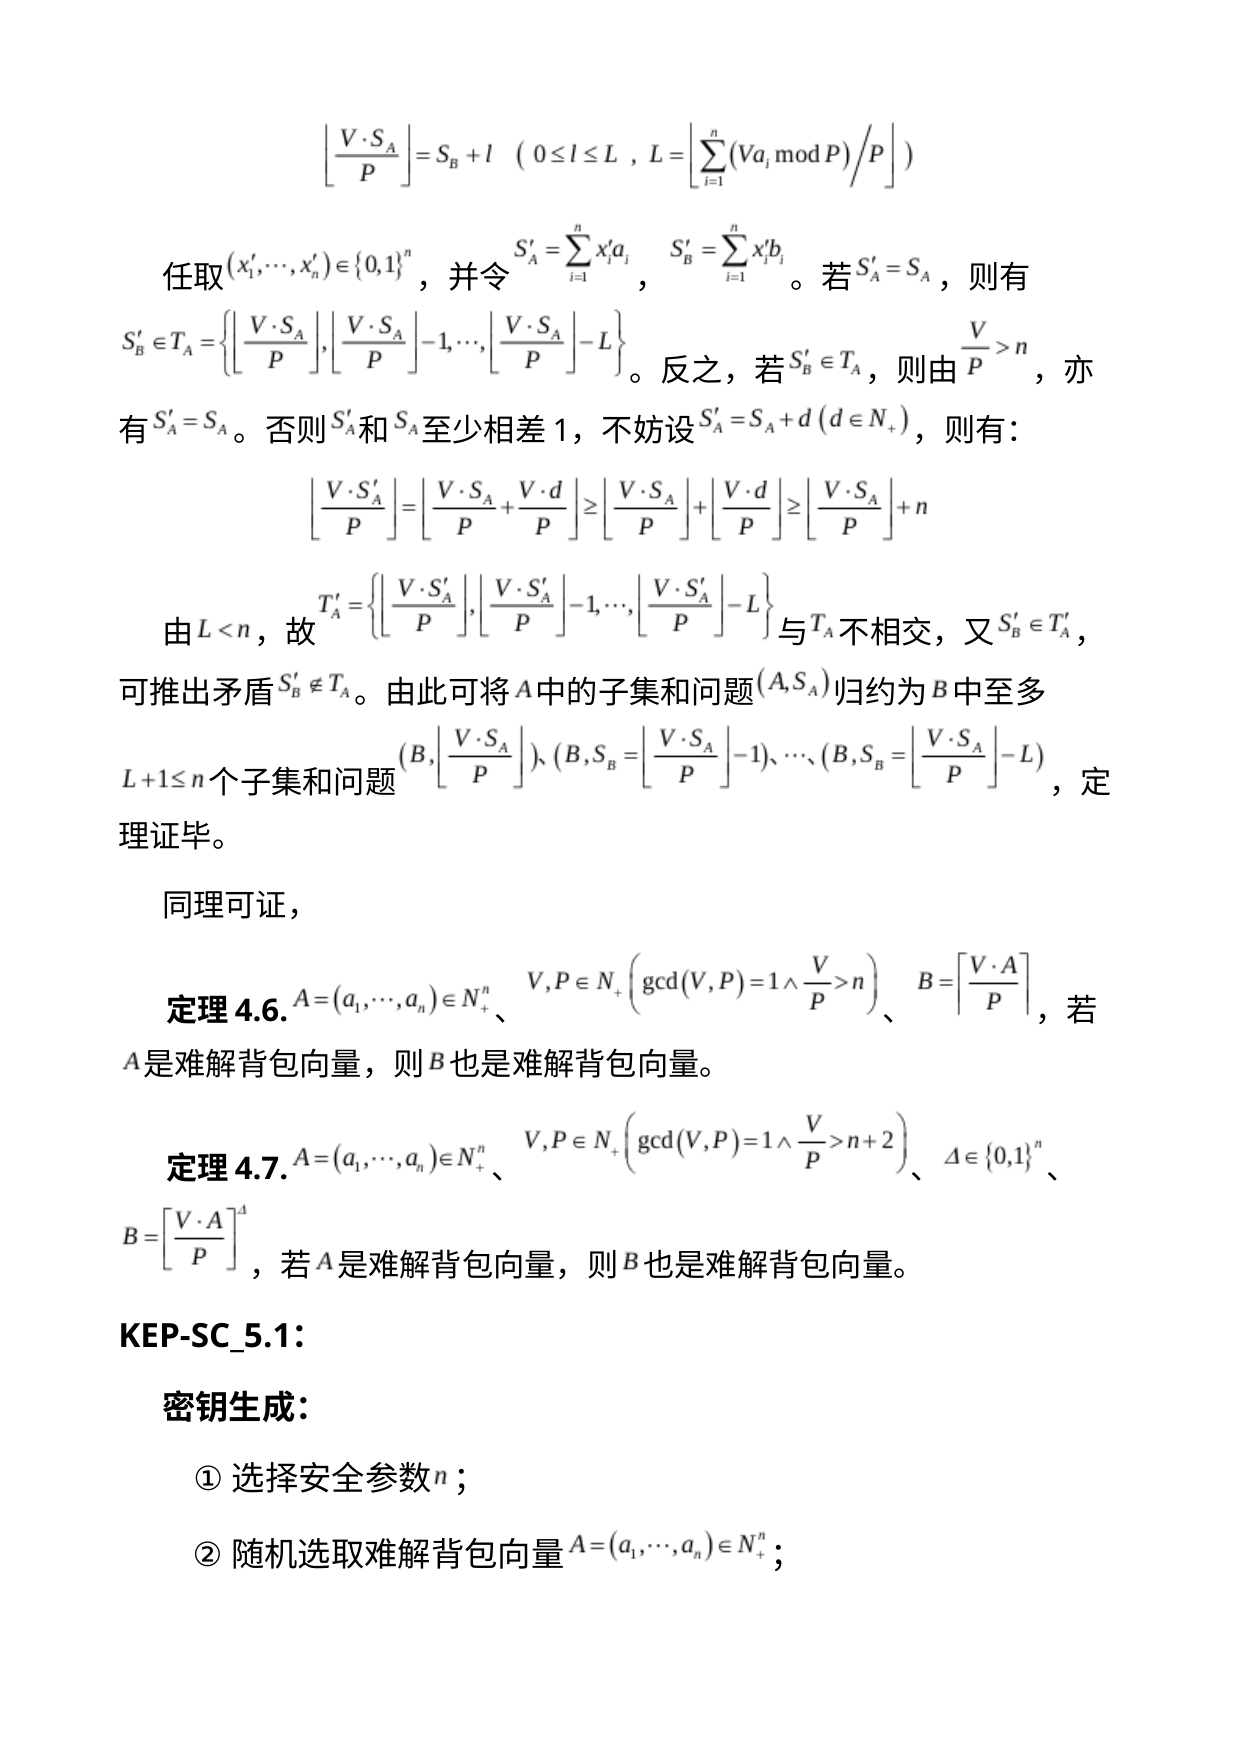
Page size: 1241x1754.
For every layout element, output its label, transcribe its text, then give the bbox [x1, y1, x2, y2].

picture [564, 1524, 771, 1567]
picture [311, 1247, 337, 1276]
picture [525, 949, 882, 1021]
picture [390, 403, 422, 441]
picture [927, 675, 953, 704]
text ② 随机选取难解背包向量； [155, 1524, 1122, 1576]
picture [118, 1197, 250, 1276]
picture [396, 721, 1050, 794]
picture [288, 1137, 492, 1180]
picture [695, 398, 913, 441]
picture [288, 978, 495, 1021]
picture [321, 118, 919, 194]
picture [522, 1107, 910, 1180]
picture [193, 614, 254, 644]
picture [808, 606, 839, 644]
picture [510, 216, 636, 288]
text 任取，并令，。若，则有。反之，若，则由，亦有。否则和至少相差1，不妨设，则有： [118, 216, 1122, 450]
picture [149, 403, 234, 441]
picture [958, 315, 1033, 381]
picture [994, 606, 1075, 644]
picture [852, 250, 937, 288]
picture [785, 343, 865, 381]
picture [316, 568, 778, 644]
text 定理4.6.、、，若是难解背包向量，则也是难解背包向量。 [118, 949, 1122, 1084]
text 同理可证， [118, 880, 1122, 926]
picture [118, 763, 209, 794]
text ① 选择安全参数； [156, 1451, 1122, 1500]
picture [307, 473, 933, 546]
text 定理4.7.、、、，若是难解背包向量，则也是难解背包向量。 [118, 1108, 1122, 1285]
picture [424, 1047, 450, 1076]
picture [118, 306, 629, 381]
text KEP-SC_5.1： [118, 1308, 1122, 1357]
picture [224, 241, 417, 288]
picture [274, 666, 354, 704]
picture [327, 403, 359, 441]
picture [666, 216, 790, 288]
text 密钥生成： [118, 1381, 1122, 1429]
picture [913, 949, 1035, 1021]
picture [431, 1466, 454, 1491]
picture [618, 1247, 644, 1276]
picture [754, 661, 834, 704]
picture [941, 1132, 1046, 1180]
picture [510, 675, 536, 704]
picture [118, 1047, 144, 1076]
text 由，故与不相交，又，可推出矛盾。由此可将中的子集和问题归约为中至多个子集和问题，定理证毕。 [118, 569, 1122, 857]
